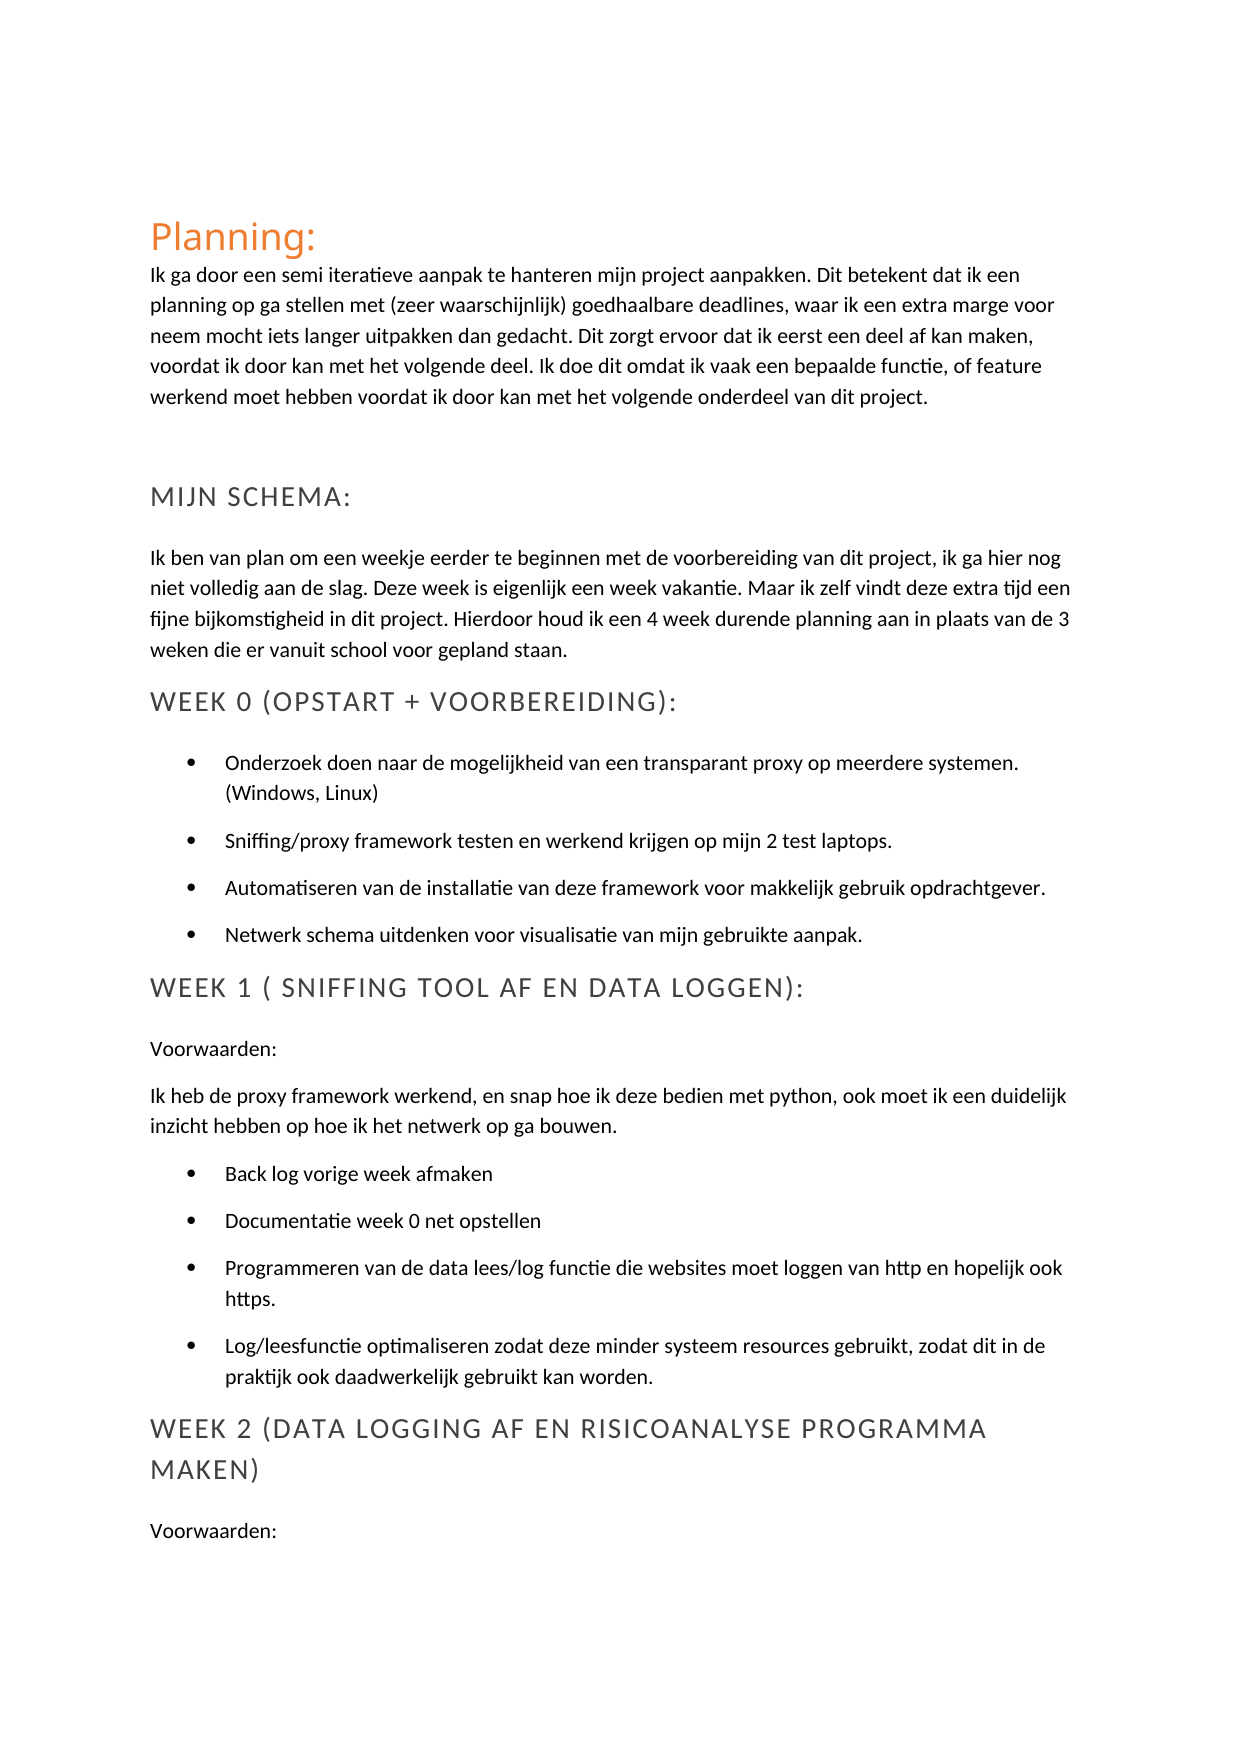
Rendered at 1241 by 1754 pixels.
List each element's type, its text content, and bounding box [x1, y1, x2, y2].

subtitle Planning: [150, 210, 1090, 261]
subtitle Mijn schema: [150, 478, 1090, 513]
text Ik ben van plan om een weekje eerder te beginnen met de voorbereiding van dit project, ik ga hier nog niet volledig aan de slag. Deze week is eigenlijk een week vakantie. Maar ik zelf vindt deze extra tijd een fijne bijkomstigheid in dit project. Hierdoor houd ik een 4 week durende planning aan in plaats van de 3 weken die er vanuit school voor gepland staan. [150, 544, 1090, 662]
list Netwerk schema uitdenken voor visualisatie van mijn gebruikte aanpak. [187, 921, 1090, 948]
text Voorwaarden: [150, 1035, 1090, 1061]
list Sniffing/proxy framework testen en werkend krijgen op mijn 2 test laptops. [187, 827, 1090, 853]
text Ik ga door een semi iteratieve aanpak te hanteren mijn project aanpakken. Dit betekent dat ik een planning op ga stellen met (zeer waarschijnlijk) goedhaalbare deadlines, waar ik een extra marge voor neem mocht iets langer uitpakken dan gedacht. Dit zorgt ervoor dat ik eerst een deel af kan maken, voordat ik door kan met het volgende deel. Ik doe dit omdat ik vaak een bepaalde functie, of feature werkend moet hebben voordat ik door kan met het volgende onderdeel van dit project. [150, 261, 1090, 410]
list Programmeren van de data lees/log functie die websites moet loggen van http en hopelijk ook https. [187, 1254, 1090, 1312]
subtitle Week 2 (Data logging af en Risicoanalyse programma maken) [150, 1410, 1090, 1487]
text Voorwaarden: [150, 1517, 1090, 1544]
text Ik heb de proxy framework werkend, en snap hoe ik deze bedien met python, ook moet ik een duidelijk inzicht hebben op hoe ik het netwerk op ga bouwen. [150, 1082, 1090, 1139]
list Onderzoek doen naar de mogelijkheid van een transparant proxy op meerdere systemen. (Windows, Linux) [187, 749, 1090, 806]
subtitle Week 0 (Opstart + Voorbereiding): [150, 683, 1090, 719]
list Automatiseren van de installatie van deze framework voor makkelijk gebruik opdrachtgever. [187, 874, 1090, 901]
list Back log vorige week afmaken [187, 1160, 1090, 1187]
subtitle Week 1 ( Sniffing tool af en data loggen): [150, 969, 1090, 1004]
list Documentatie week 0 net opstellen [187, 1207, 1090, 1234]
list Log/leesfunctie optimaliseren zodat deze minder systeem resources gebruikt, zodat dit in de praktijk ook daadwerkelijk gebruikt kan worden. [187, 1332, 1090, 1390]
